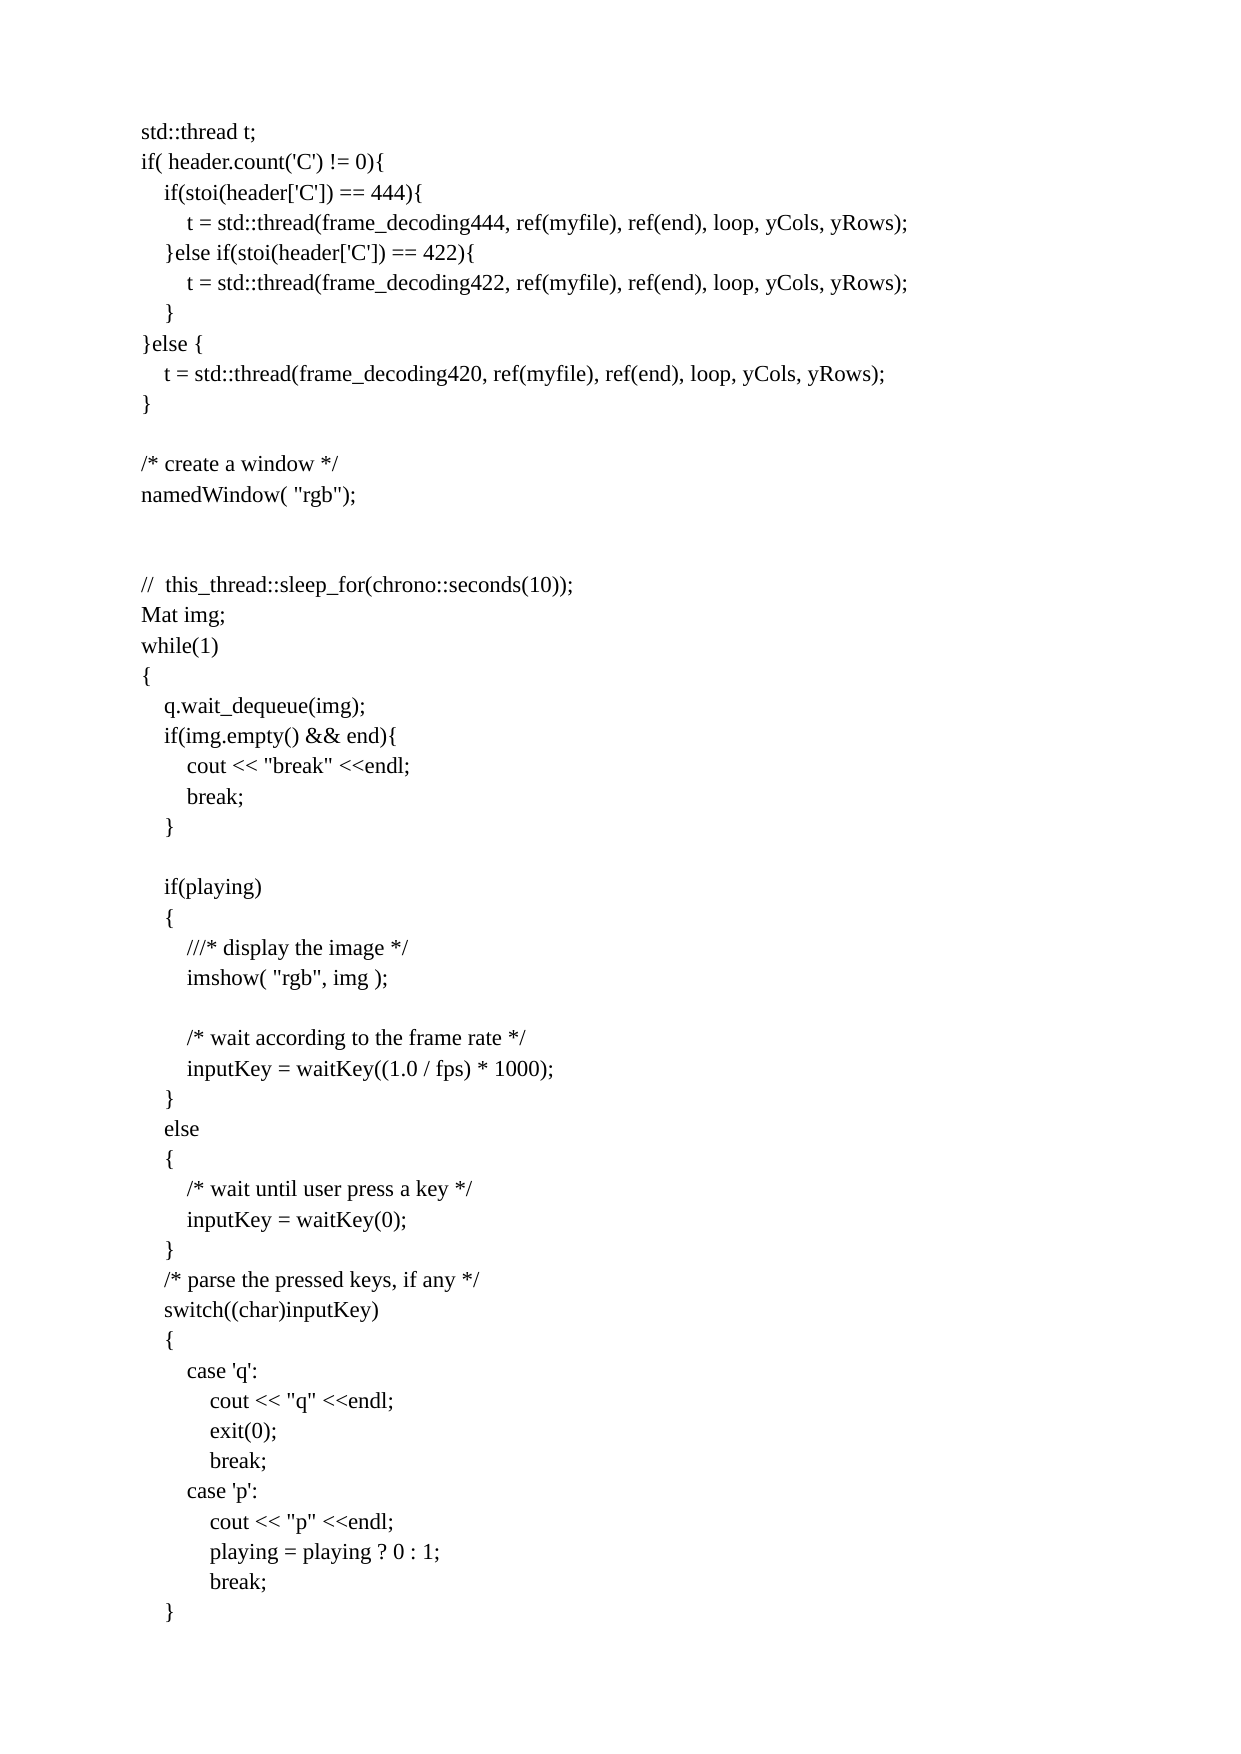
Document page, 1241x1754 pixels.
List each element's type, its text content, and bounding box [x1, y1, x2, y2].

text else [118, 1115, 1122, 1141]
text break; [118, 1447, 1122, 1474]
text t = std::thread(frame_decoding422, ref(myfile), ref(end), loop, yCols, yRows); [118, 269, 1122, 296]
text }else { [118, 329, 1122, 356]
text namedWindow( "rgb"); [118, 481, 1122, 507]
text if(playing) [118, 873, 1122, 900]
text /* wait until user press a key */ [118, 1175, 1122, 1202]
text inputKey = waitKey(0); [118, 1206, 1122, 1232]
text cout << "p" <<endl; [118, 1508, 1122, 1534]
text cout << "break" <<endl; [118, 752, 1122, 779]
text cout << "q" <<endl; [118, 1387, 1122, 1413]
text /* create a window */ [118, 450, 1122, 477]
text if(img.empty() && end){ [118, 722, 1122, 749]
text { [118, 903, 1122, 930]
text imshow( "rgb", img ); [118, 964, 1122, 990]
text } [118, 299, 1122, 326]
text /* wait according to the frame rate */ [118, 1024, 1122, 1051]
text inputKey = waitKey((1.0 / fps) * 1000); [118, 1054, 1122, 1081]
text { [118, 662, 1122, 688]
text if(stoi(header['C']) == 444){ [118, 178, 1122, 205]
text switch((char)inputKey) [118, 1296, 1122, 1323]
text if( header.count('C') != 0){ [118, 148, 1122, 175]
text std::thread t; [118, 118, 1122, 144]
text case 'p': [118, 1477, 1122, 1504]
text // this_thread::sleep_for(chrono::seconds(10)); [118, 571, 1122, 598]
text playing = playing ? 0 : 1; [118, 1538, 1122, 1564]
text Mat img; [118, 601, 1122, 628]
text /* parse the pressed keys, if any */ [118, 1266, 1122, 1292]
text }else if(stoi(header['C']) == 422){ [118, 239, 1122, 265]
text } [118, 1236, 1122, 1262]
text { [118, 1326, 1122, 1353]
text } [118, 1598, 1122, 1625]
text break; [118, 783, 1122, 809]
text exit(0); [118, 1417, 1122, 1443]
text ///* display the image */ [118, 934, 1122, 960]
text q.wait_dequeue(img); [118, 692, 1122, 718]
text case 'q': [118, 1357, 1122, 1383]
text } [118, 1085, 1122, 1111]
text break; [118, 1568, 1122, 1594]
text t = std::thread(frame_decoding444, ref(myfile), ref(end), loop, yCols, yRows); [118, 209, 1122, 235]
text while(1) [118, 632, 1122, 658]
text { [118, 1145, 1122, 1172]
text } [118, 813, 1122, 839]
text t = std::thread(frame_decoding420, ref(myfile), ref(end), loop, yCols, yRows); [118, 360, 1122, 386]
text } [118, 390, 1122, 416]
